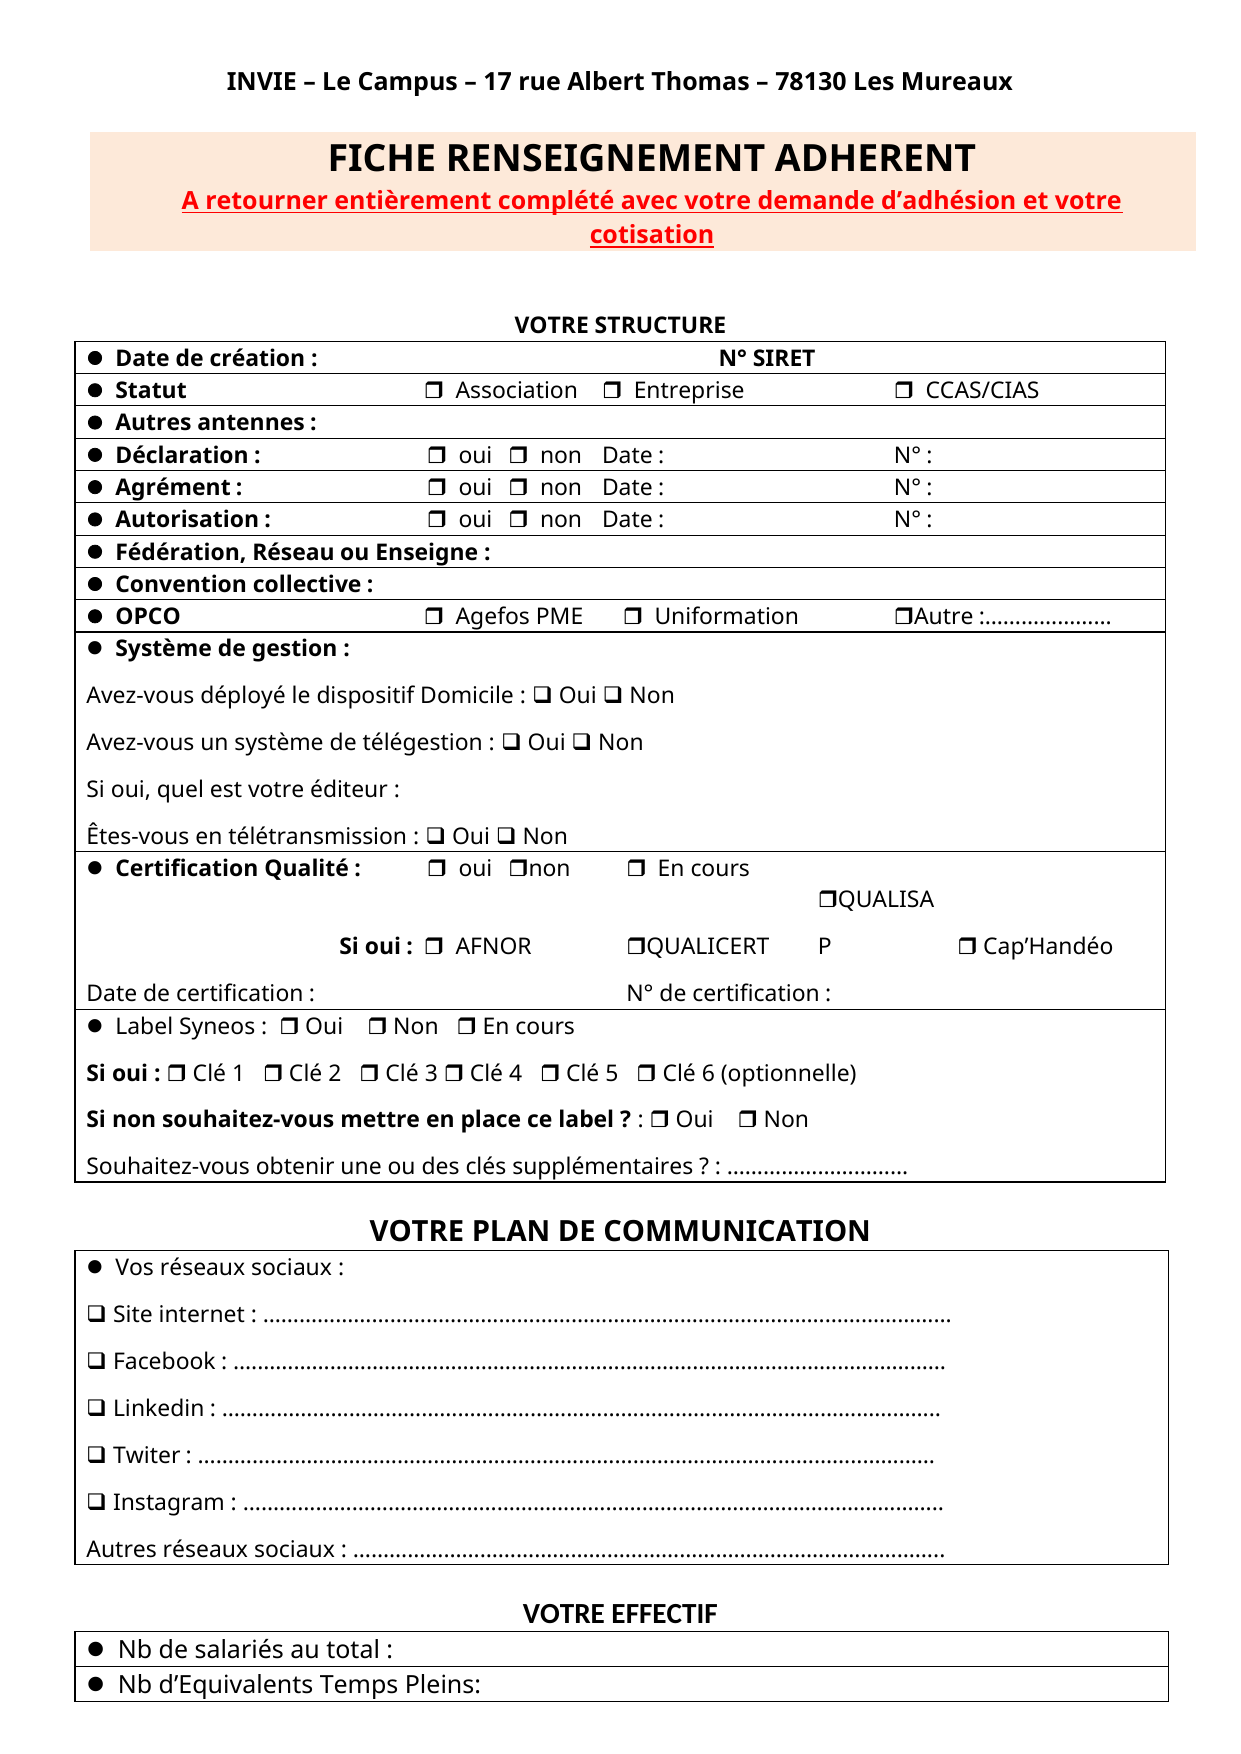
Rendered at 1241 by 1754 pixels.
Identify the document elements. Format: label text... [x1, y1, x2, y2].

table_cell non [497, 852, 615, 883]
table_cell  Cap’Handéo [946, 884, 1165, 962]
table_cell  Système de gestion : Avez-vous déployé le dispositif Domicile :  Oui  Non Avez-vous un système de télégestion :  Oui  Non Si oui, quel est votre éditeur : Êtes-vous en télétransmission :  Oui  Non [76, 633, 1165, 851]
table_cell  oui [413, 852, 497, 883]
table_header [64, 132, 90, 251]
table_cell Date : [591, 439, 882, 470]
table_cell  Label Syneos :  Oui  Non  En cours Si oui :  Clé 1  Clé 2  Clé 3  Clé 4  Clé 5  Clé 6 (optionnelle) Si non souhaitez-vous mettre en place ce label ? :  Oui  Non Souhaitez-vous obtenir une ou des clés supplémentaires ? : ………………………… [76, 1010, 1165, 1181]
text VOTRE PLAN DE COMMUNICATION [75, 1211, 1165, 1250]
table_cell  Entreprise [591, 374, 882, 405]
text INVIE – Le Campus – 17 rue Albert Thomas – 78130 Les Mureaux [75, 64, 1165, 98]
table_cell  Uniformation [615, 600, 882, 631]
table_cell Date : [591, 471, 882, 502]
table_cell Date de certification : [76, 962, 615, 1008]
text VOTRE STRUCTURE [75, 309, 1165, 341]
table_cell  Statut [76, 374, 412, 405]
table_cell  CCAS/CIAS [883, 374, 1165, 405]
table_cell N° : [883, 471, 1165, 502]
table_header  Vos réseaux sociaux :  Site internet : ……………………………………………………………………………………………………  Facebook : ….……………………………………………………………………………………………………  Linkedin : ………………………………………………………………………………………………………..  Twiter : ………………………………………………………………………………………………..…………  Instagram : …………………………………………………………………………………………………….. Autres réseaux sociaux : …………………………………………………………………………………….. [76, 1251, 1168, 1564]
table_cell QUALICERT [615, 884, 806, 962]
table_cell  Autorisation : [76, 503, 412, 534]
table_cell  Agrément : [76, 471, 412, 502]
table_cell  oui [413, 503, 497, 534]
table_cell  Certification Qualité : [76, 852, 412, 883]
table_header  Date de création : [76, 342, 412, 373]
table_cell [413, 568, 1165, 599]
table_cell [675, 1667, 1168, 1701]
table_cell Date : [591, 503, 882, 534]
table_cell  OPCO [76, 600, 412, 631]
table_cell  En cours [615, 852, 1165, 883]
table_cell  non [497, 471, 591, 502]
table_cell  Nb d’Equivalents Temps Pleins: [76, 1667, 675, 1701]
table_cell QUALISAP [806, 884, 946, 962]
table_cell  oui [413, 439, 497, 470]
text VOTRE EFFECTIF [75, 1595, 1165, 1631]
table_cell  Association [413, 374, 591, 405]
table_cell N° : [883, 439, 1165, 470]
table_cell Si oui : [76, 884, 412, 962]
table_cell Autre :………………… [883, 600, 1165, 631]
table_cell  non [497, 503, 591, 534]
table_cell  Fédération, Réseau ou Enseigne : [76, 536, 1165, 567]
table_cell  Convention collective : [76, 568, 412, 599]
table_header [675, 1632, 1168, 1666]
table_cell  Agefos PME [413, 600, 615, 631]
table_header  Nb de salariés au total : [76, 1632, 675, 1666]
table_cell  oui [413, 471, 497, 502]
table_cell  Autres antennes : [76, 406, 412, 438]
table_cell  AFNOR [413, 884, 615, 962]
table_cell  non [497, 439, 591, 470]
table_cell N° de certification : [615, 962, 1165, 1008]
table_cell  Déclaration : [76, 439, 412, 470]
table_header N° SIRET [413, 342, 1165, 373]
table_header FICHE RENSEIGNEMENT ADHERENT A retourner entièrement complété avec votre demande d’adhésion et votre cotisation [90, 132, 1196, 251]
table_cell N° : [883, 503, 1165, 534]
table_cell [413, 406, 1165, 438]
